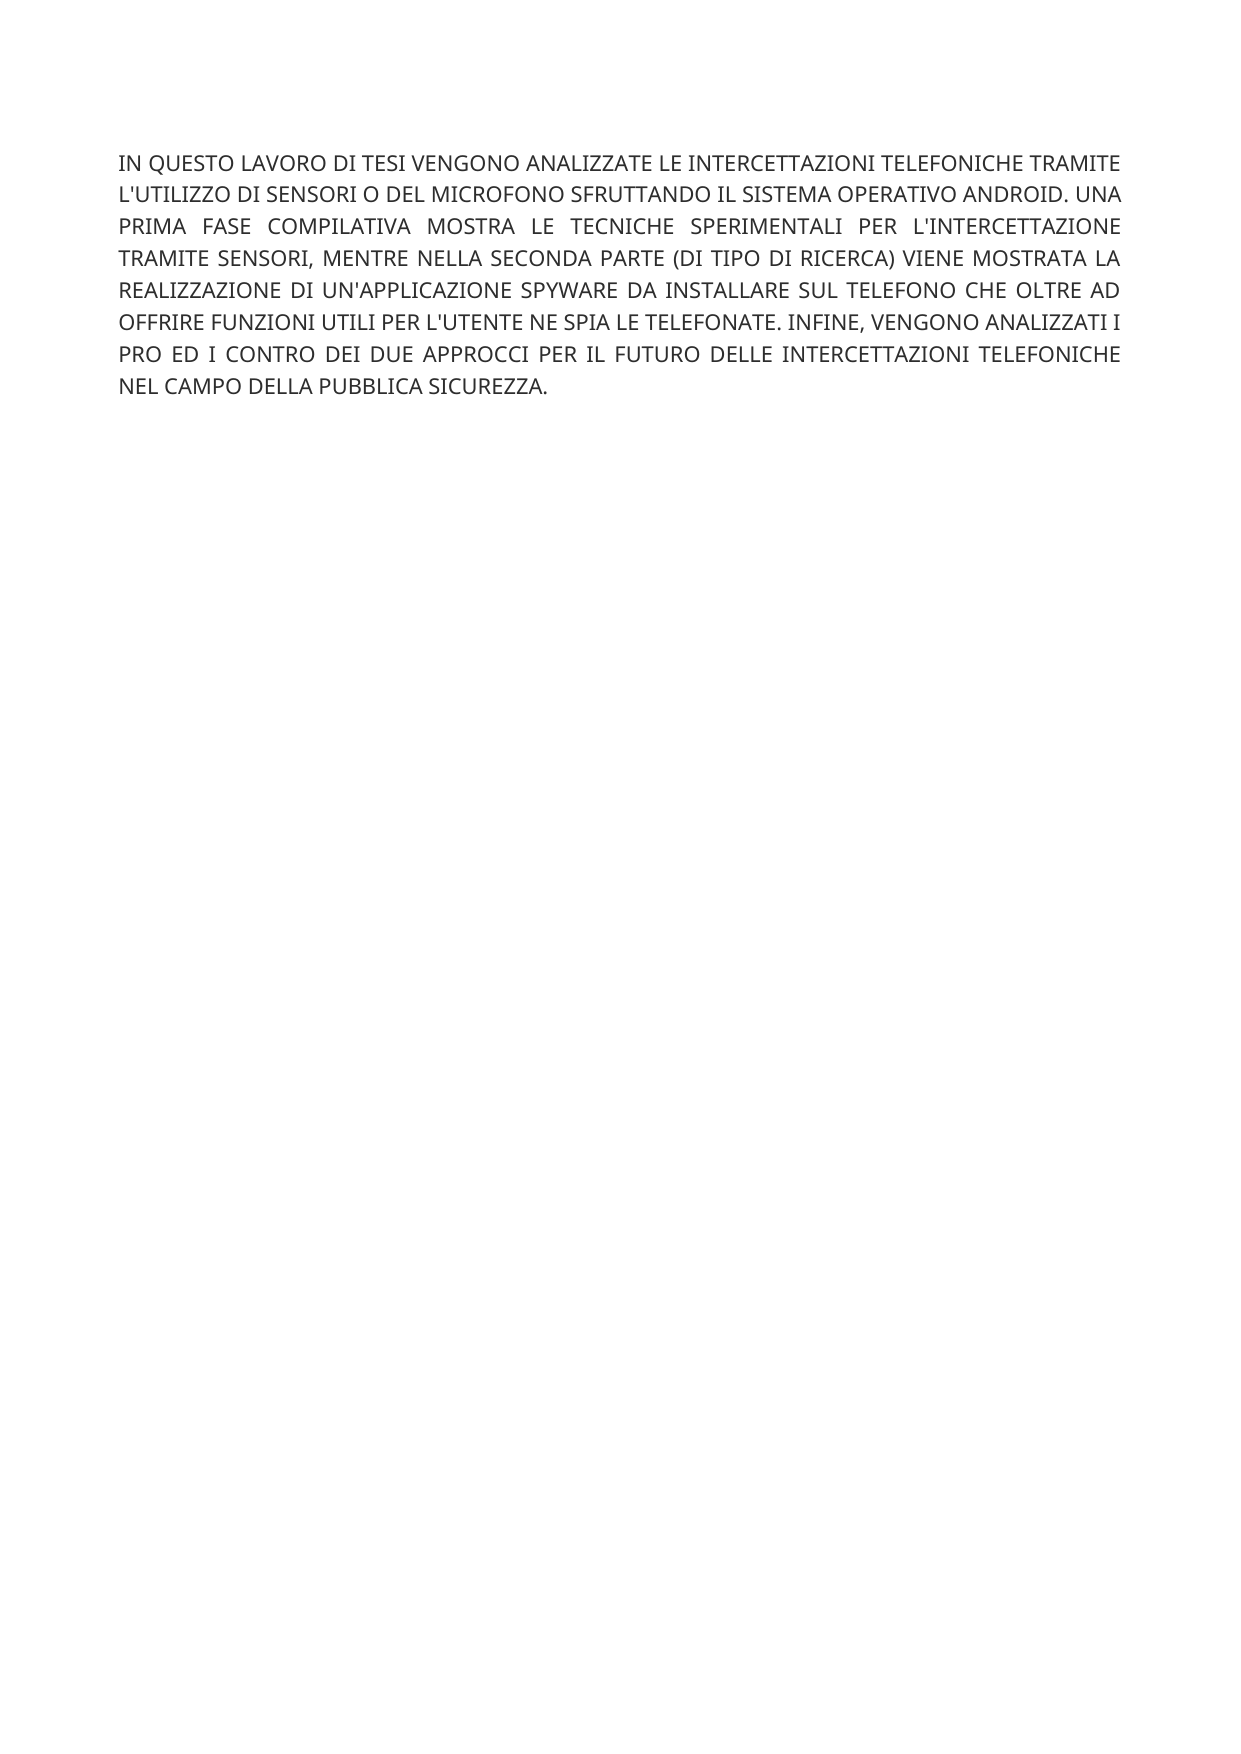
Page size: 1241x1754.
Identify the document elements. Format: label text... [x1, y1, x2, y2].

text IN QUESTO LAVORO DI TESI VENGONO ANALIZZATE LE INTERCETTAZIONI TELEFONICHE TRAMITE L'UTILIZZO DI SENSORI O DEL MICROFONO SFRUTTANDO IL SISTEMA OPERATIVO ANDROID. UNA PRIMA FASE COMPILATIVA MOSTRA LE TECNICHE SPERIMENTALI PER L'INTERCETTAZIONE TRAMITE SENSORI, MENTRE NELLA SECONDA PARTE (DI TIPO DI RICERCA) VIENE MOSTRATA LA REALIZZAZIONE DI UN'APPLICAZIONE SPYWARE DA INSTALLARE SUL TELEFONO CHE OLTRE AD OFFRIRE FUNZIONI UTILI PER L'UTENTE NE SPIA LE TELEFONATE. INFINE, VENGONO ANALIZZATI I PRO ED I CONTRO DEI DUE APPROCCI PER IL FUTURO DELLE INTERCETTAZIONI TELEFONICHE NEL CAMPO DELLA PUBBLICA SICUREZZA. ​ [118, 148, 1122, 401]
